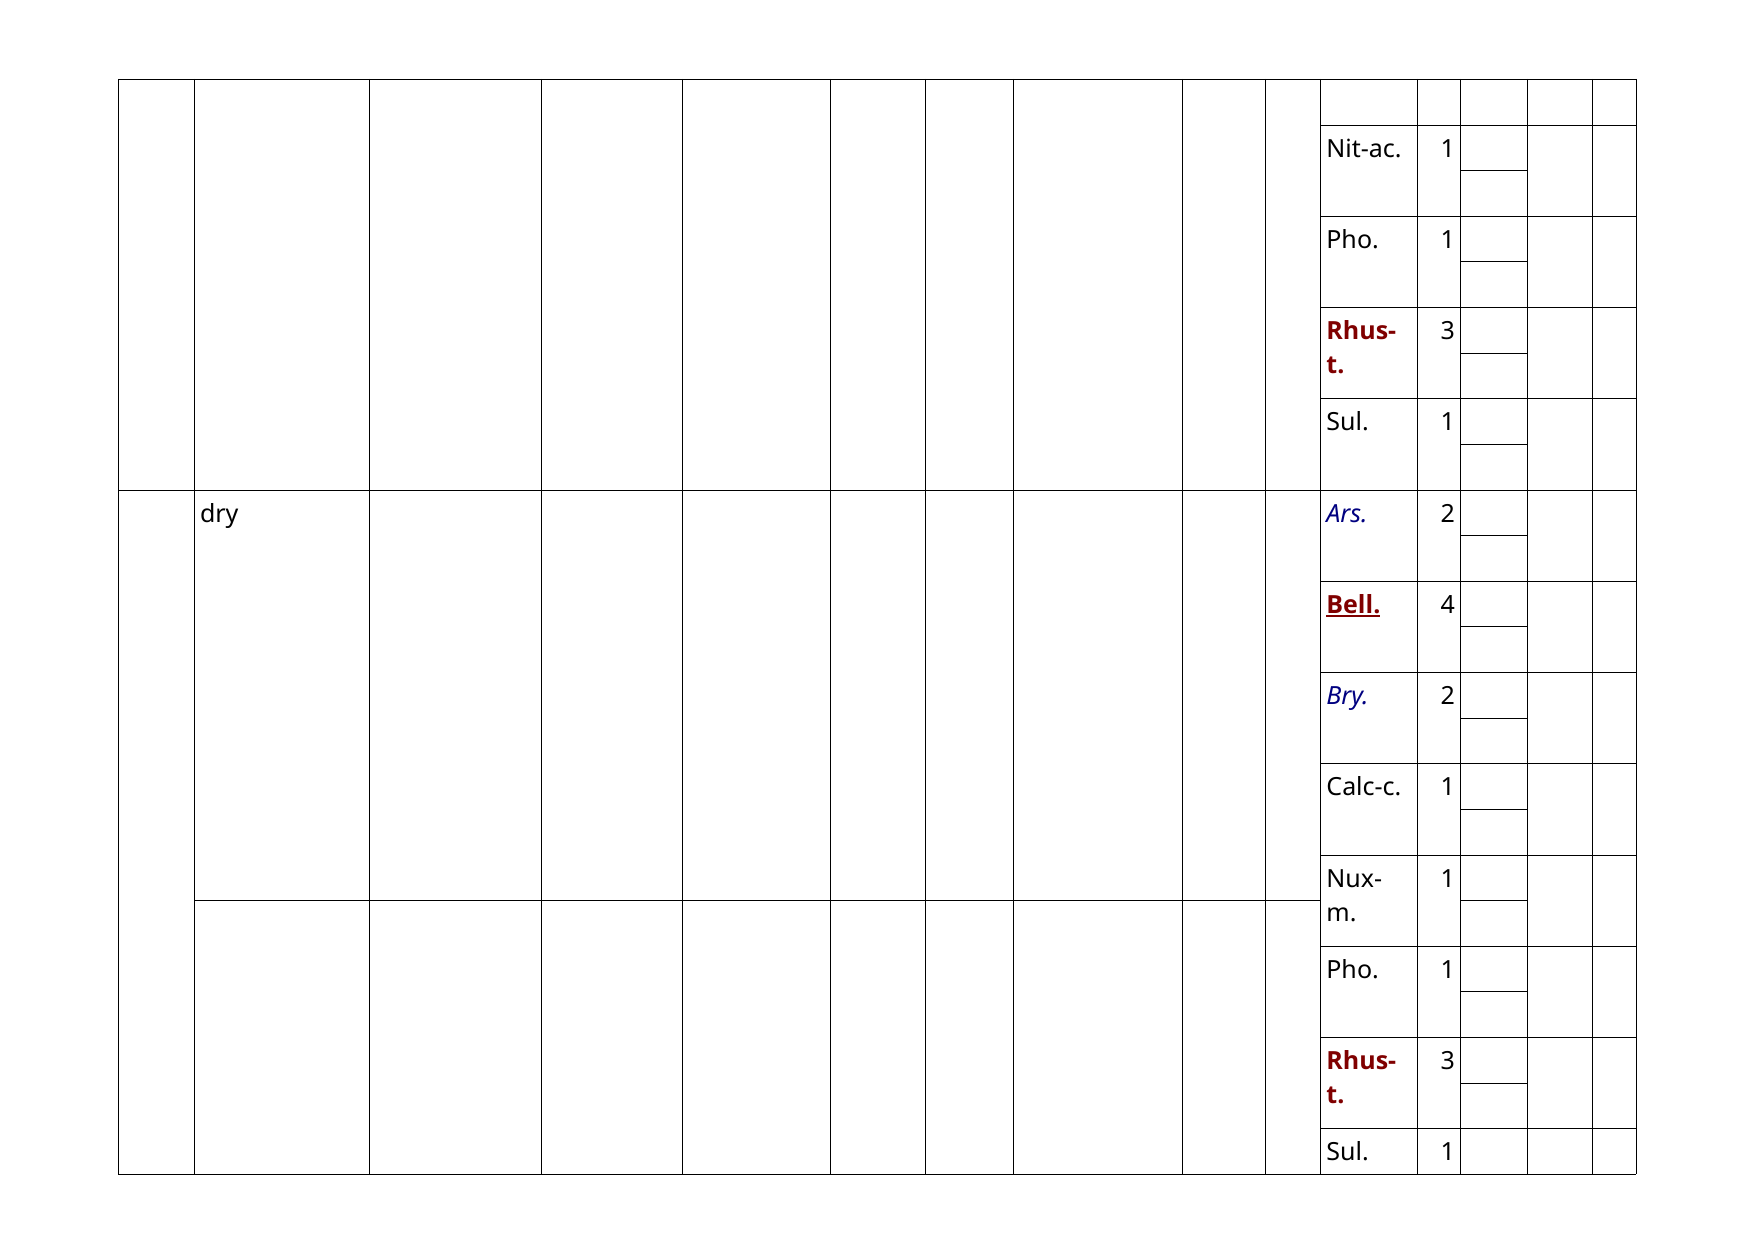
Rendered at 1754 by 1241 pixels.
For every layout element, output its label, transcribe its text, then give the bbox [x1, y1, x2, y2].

table_cell [1461, 947, 1527, 991]
table_cell [119, 491, 194, 1174]
table_cell [1593, 582, 1636, 672]
table_cell 2 [1418, 673, 1460, 763]
table_cell [542, 80, 682, 489]
table_cell Nit-ac. [1321, 126, 1417, 216]
table_cell [1593, 1038, 1636, 1128]
table_cell [119, 80, 194, 489]
table_cell [926, 901, 1013, 1174]
table_cell Calc-c. [1321, 764, 1417, 854]
table_cell [1528, 1129, 1592, 1174]
table_cell [1461, 719, 1527, 763]
table_cell [1461, 308, 1527, 353]
table_cell 3 [1418, 1038, 1460, 1128]
table_cell 3 [1418, 308, 1460, 398]
table_cell [1014, 901, 1182, 1174]
table_cell [1461, 491, 1527, 535]
table_cell [1593, 217, 1636, 307]
table_cell [370, 491, 541, 900]
table_cell Ars. [1321, 491, 1417, 581]
table_cell [1461, 1129, 1527, 1174]
table_cell [195, 901, 369, 1174]
table_cell [1593, 80, 1636, 124]
table_cell [1321, 80, 1417, 124]
table_cell Nux-m. [1321, 856, 1417, 946]
table_cell 2 [1418, 491, 1460, 581]
table_cell [683, 80, 830, 489]
table_cell [1528, 947, 1592, 1037]
table_cell [1593, 673, 1636, 763]
table_cell [1528, 217, 1592, 307]
table_cell [831, 80, 925, 489]
table_cell [1461, 810, 1527, 854]
table_cell [1461, 673, 1527, 718]
table_cell [1461, 627, 1527, 672]
table_cell [1266, 80, 1320, 489]
table_cell 1 [1418, 399, 1460, 489]
table_cell [1593, 126, 1636, 216]
table_cell [1014, 491, 1182, 900]
table_cell Sul. [1321, 1129, 1417, 1174]
table_cell [1461, 171, 1527, 216]
table_cell [1461, 80, 1527, 124]
table_cell Bry. [1321, 673, 1417, 763]
table_cell dry [195, 491, 369, 900]
table_cell [1528, 308, 1592, 398]
table_cell 4 [1418, 582, 1460, 672]
table_cell [1593, 308, 1636, 398]
table_cell Sul. [1321, 399, 1417, 489]
table_cell 1 [1418, 217, 1460, 307]
table_cell [1528, 126, 1592, 216]
table_cell [1461, 536, 1527, 581]
table_cell [1528, 764, 1592, 854]
table_cell [1461, 126, 1527, 170]
table_cell Bell. [1321, 582, 1417, 672]
table_cell [1461, 217, 1527, 261]
table_cell [1593, 947, 1636, 1037]
table_cell [1528, 1038, 1592, 1128]
table_cell 1 [1418, 856, 1460, 946]
table_cell [1461, 992, 1527, 1037]
table_cell [1593, 1129, 1636, 1174]
table_cell [195, 80, 369, 489]
table_cell [1528, 80, 1592, 124]
table_cell [1461, 856, 1527, 900]
table_cell [1183, 491, 1265, 900]
table_cell 1 [1418, 1129, 1460, 1174]
table_cell [831, 901, 925, 1174]
table_cell Rhus-t. [1321, 1038, 1417, 1128]
table_cell [1183, 80, 1265, 489]
table_cell [1266, 901, 1320, 1174]
table_cell [1183, 901, 1265, 1174]
table_cell [1461, 901, 1527, 946]
table_cell [683, 491, 830, 900]
table_cell [1528, 491, 1592, 581]
table_cell [1014, 80, 1182, 489]
table_cell 1 [1418, 764, 1460, 854]
table_cell [1418, 80, 1460, 124]
table_cell 1 [1418, 947, 1460, 1037]
table_cell [1593, 856, 1636, 946]
table_cell [1461, 399, 1527, 444]
table_cell [1461, 1084, 1527, 1128]
table_cell [1461, 354, 1527, 398]
table_cell [370, 901, 541, 1174]
table_cell [1528, 399, 1592, 489]
table_cell [1593, 764, 1636, 854]
table_cell [1461, 445, 1527, 489]
table_cell [542, 491, 682, 900]
table_cell [1461, 582, 1527, 626]
table_cell [683, 901, 830, 1174]
table_cell [542, 901, 682, 1174]
table_cell [370, 80, 541, 489]
table_cell [926, 491, 1013, 900]
table_cell [1593, 399, 1636, 489]
table_cell [1528, 673, 1592, 763]
table_cell [926, 80, 1013, 489]
table_cell [1461, 262, 1527, 307]
table_cell [1528, 582, 1592, 672]
table_cell [1593, 491, 1636, 581]
table_cell [1266, 491, 1320, 900]
table_cell Pho. [1321, 947, 1417, 1037]
table_cell [831, 491, 925, 900]
table_cell [1461, 764, 1527, 809]
table_cell [1461, 1038, 1527, 1083]
table_cell Pho. [1321, 217, 1417, 307]
table_cell 1 [1418, 126, 1460, 216]
table_cell Rhus-t. [1321, 308, 1417, 398]
table_cell [1528, 856, 1592, 946]
